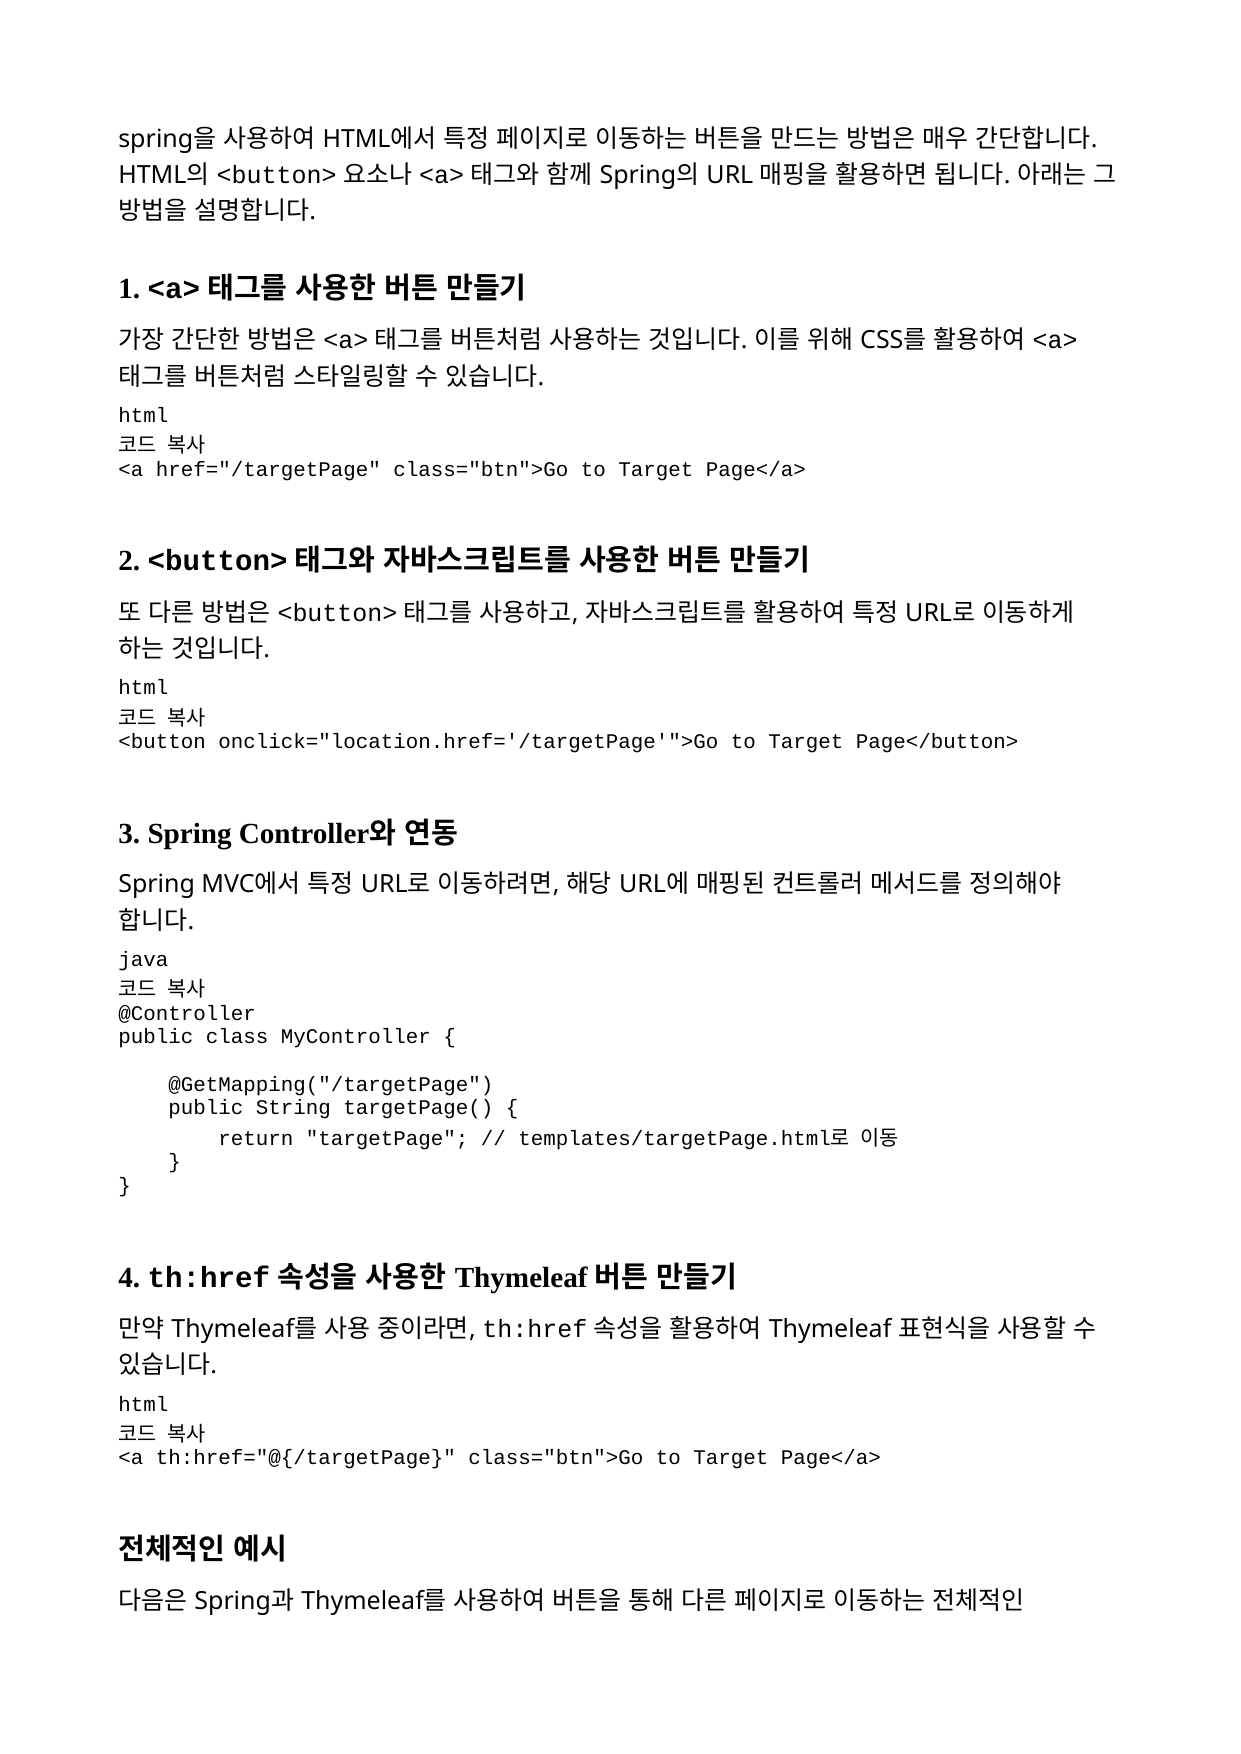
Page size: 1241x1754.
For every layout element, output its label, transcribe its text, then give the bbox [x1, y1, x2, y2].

text <a th:href="@{/targetPage}" class="btn">Go to Target Page</a> [118, 1447, 1122, 1471]
text 또 다른 방법은 <button> 태그를 사용하고, 자바스크립트를 활용하여 특정 URL로 이동하게 하는 것입니다. [118, 592, 1122, 665]
text } [118, 1175, 1122, 1199]
text 코드 복사 [118, 701, 1122, 731]
text 코드 복사 [118, 973, 1122, 1003]
text @Controller [118, 1003, 1122, 1026]
text html [118, 677, 1122, 701]
text 만약 Thymeleaf를 사용 중이라면, th:href 속성을 활용하여 Thymeleaf 표현식을 사용할 수 있습니다. [118, 1308, 1122, 1381]
text @GetMapping("/targetPage") [118, 1074, 1122, 1097]
text Spring MVC에서 특정 URL로 이동하려면, 해당 URL에 매핑된 컨트롤러 메서드를 정의해야 합니다. [118, 864, 1122, 936]
text html [118, 405, 1122, 428]
text <a href="/targetPage" class="btn">Go to Target Page</a> [118, 459, 1122, 482]
text <button onclick="location.href='/targetPage'">Go to Target Page</button> [118, 731, 1122, 755]
text html [118, 1393, 1122, 1417]
subtitle 전체적인 예시 [118, 1526, 1122, 1568]
text public class MyController { [118, 1026, 1122, 1050]
subtitle 2. <button> 태그와 자바스크립트를 사용한 버튼 만들기 [118, 537, 1122, 579]
text public String targetPage() { [118, 1097, 1122, 1121]
text 코드 복사 [118, 428, 1122, 459]
text return "targetPage"; // templates/targetPage.html로 이동 [118, 1121, 1122, 1151]
text java [118, 949, 1122, 973]
subtitle 1. <a> 태그를 사용한 버튼 만들기 [118, 264, 1122, 307]
subtitle 3. Spring Controller와 연동 [118, 809, 1122, 851]
text } [118, 1151, 1122, 1175]
text spring을 사용하여 HTML에서 특정 페이지로 이동하는 버튼을 만드는 방법은 매우 간단합니다. HTML의 <button> 요소나 <a> 태그와 함께 Spring의 URL 매핑을 활용하면 됩니다. 아래는 그 방법을 설명합니다. [118, 118, 1122, 227]
subtitle 4. th:href 속성을 사용한 Thymeleaf 버튼 만들기 [118, 1253, 1122, 1296]
text 다음은 Spring과 Thymeleaf를 사용하여 버튼을 통해 다른 페이지로 이동하는 전체적인 [118, 1580, 1122, 1617]
text 가장 간단한 방법은 <a> 태그를 버튼처럼 사용하는 것입니다. 이를 위해 CSS를 활용하여 <a> 태그를 버튼처럼 스타일링할 수 있습니다. [118, 320, 1122, 392]
text 코드 복사 [118, 1417, 1122, 1447]
